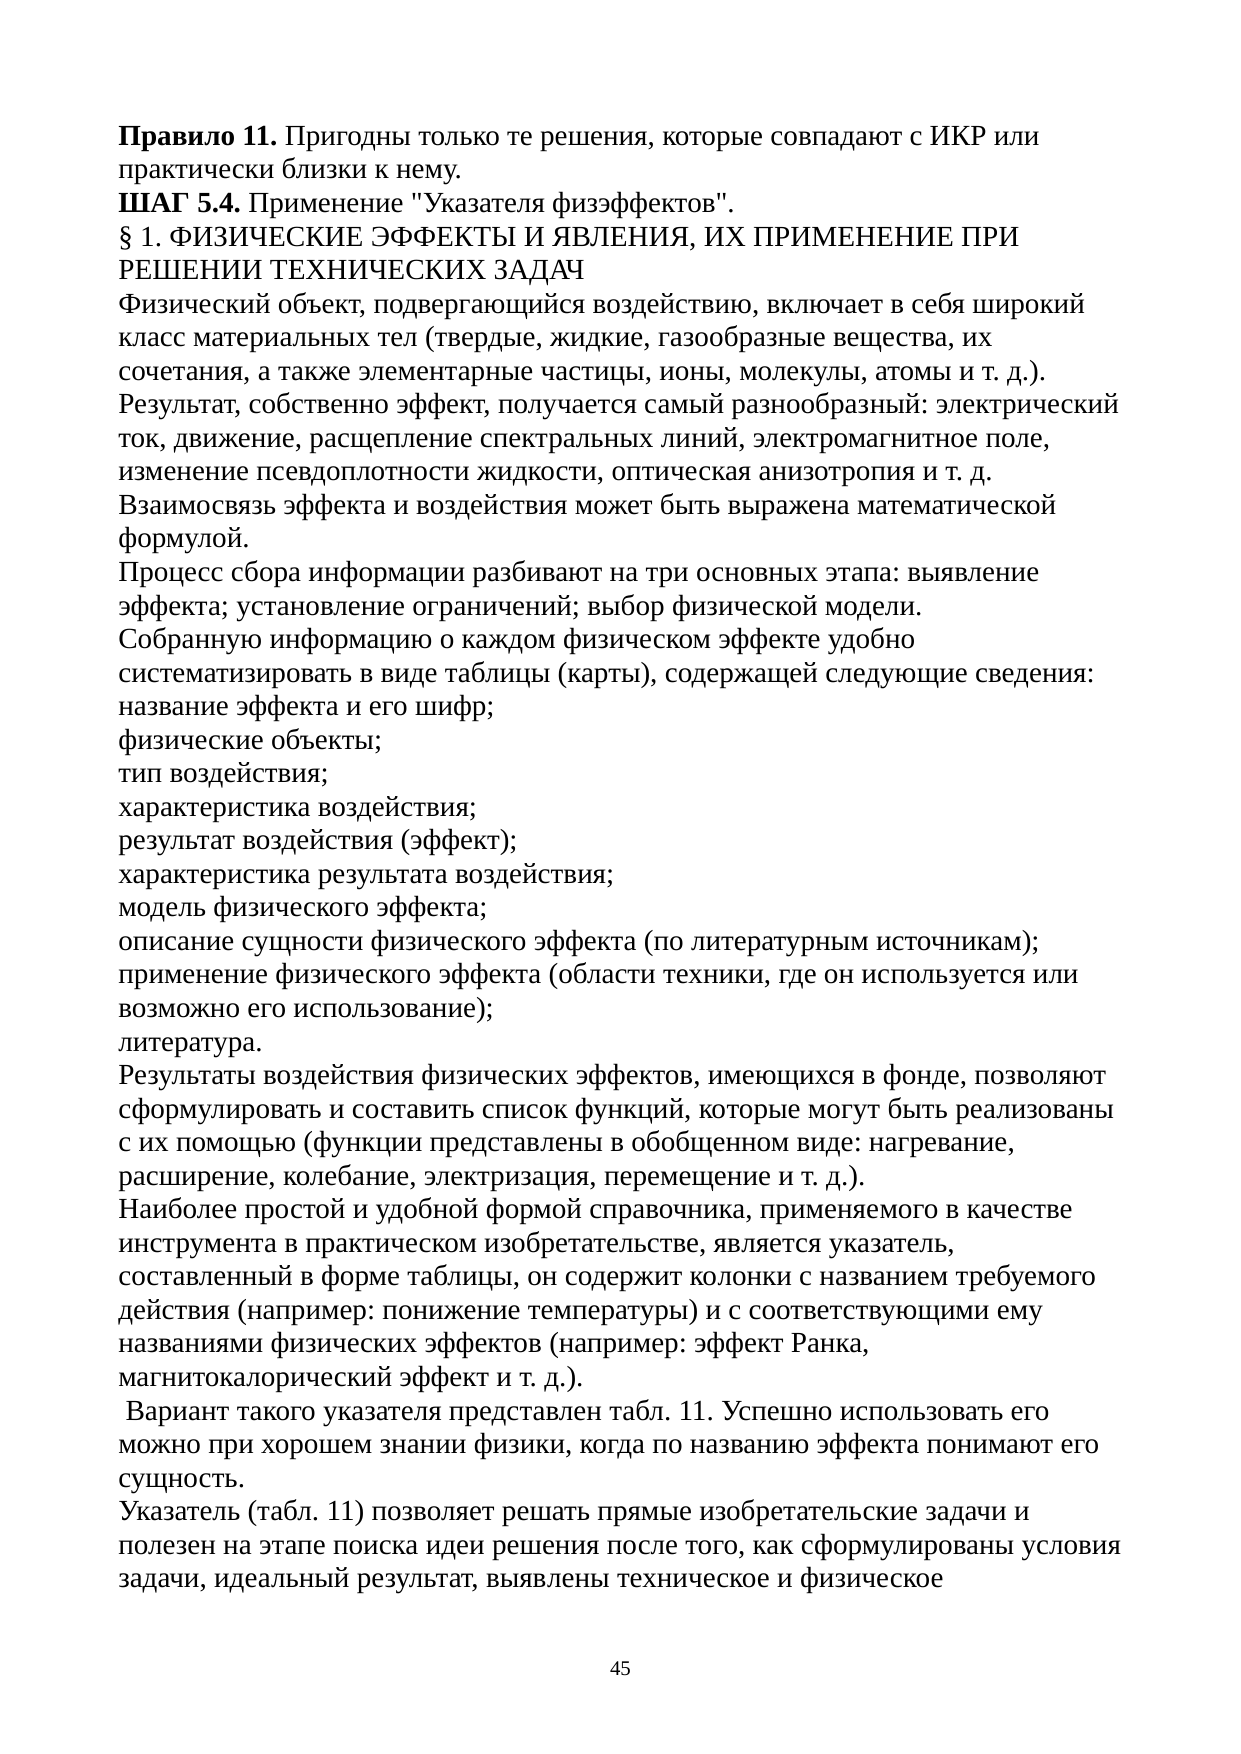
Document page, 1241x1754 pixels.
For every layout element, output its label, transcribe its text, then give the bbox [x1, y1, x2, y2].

text § 1. ФИЗИЧЕСКИЕ ЭФФЕКТЫ И ЯВЛЕНИЯ, ИХ ПРИМЕНЕНИЕ ПРИ РЕШЕНИИ ТЕХНИЧЕСКИХ ЗАДАЧ [118, 219, 1122, 286]
text результат воздействия (эффект); [118, 822, 1122, 856]
text Физический объект, подвергающийся воздействию, включает в себя широкий класс материальных тел (твердые, жидкие, газо­образные вещества, их сочетания, а также элементарные частицы, ионы, молекулы, атомы и т. д.). [118, 286, 1122, 386]
text характеристика результата воздействия; [118, 856, 1122, 889]
text Указатель (табл. 11) позволяет решать прямые изобретатель­ские задачи и полезен на этапе поиска идеи решения после того, как сформулированы условия задачи, идеальный результат, выяв­лены техническое и физическое [118, 1493, 1122, 1594]
text Наиболее простой и удобной формой справочника, применяе­мого в качестве инструмента в практическом изобретательстве, яв­ляется указатель, составленный в форме таблицы, он содержит ко­лонки с названием требуемого действия (например: понижение температуры) и с соответствующими ему названиями физиче­ских эффектов (например: эффект Ранка, магнитокалорический эффект и т. д.). [118, 1191, 1122, 1393]
text Результат, собственно эффект, получается самый разнообраз­ный: электрический ток, движение, расщепление спектральных ли­ний, электромагнитное поле, изменение псевдоплотности жидкости, оптическая анизотропия и т. д. Взаимосвязь эффекта и воздей­ствия может быть выражена математической формулой. [118, 386, 1122, 554]
text физические объекты; [118, 722, 1122, 755]
text описание сущности физического эффекта (по литературным источникам); [118, 923, 1122, 957]
text Результаты воздействия физических эффектов, имеющихся в фонде, позволяют сформулировать и составить список функций, ко­торые могут быть реализованы с их помощью (функции представ­лены в обобщенном виде: нагревание, расширение, колебание, электризация, перемещение и т. д.). [118, 1057, 1122, 1191]
text Процесс сбора информации разбивают на три основных этапа: выявление эффекта; установление ограничений; выбор физиче­ской модели. [118, 554, 1122, 621]
text модель физического эффекта; [118, 889, 1122, 923]
text тип воздействия; [118, 755, 1122, 789]
text Правило 11. Пригодны только те решения, которые совпадают с ИКР или практически близки к нему. [118, 118, 1122, 185]
text Вариант такого указателя представлен табл. 11. Успешно использовать его можно при хорошем знании физики, когда по названию эффекта понимают его сущность. [118, 1393, 1122, 1493]
text название эффекта и его шифр; [118, 688, 1122, 722]
text характеристика воздействия; [118, 789, 1122, 822]
text ШАГ 5.4. Применение "Указателя физэффектов". [118, 185, 1122, 219]
text литература. [118, 1024, 1122, 1057]
text применение физического эффекта (области техники, где он ис­пользуется или возможно его использование); [118, 957, 1122, 1024]
text Собранную информацию о каждом физическом эффекте удобно систематизировать в виде таблицы (карты), содержащей следую­щие сведения: [118, 621, 1122, 688]
